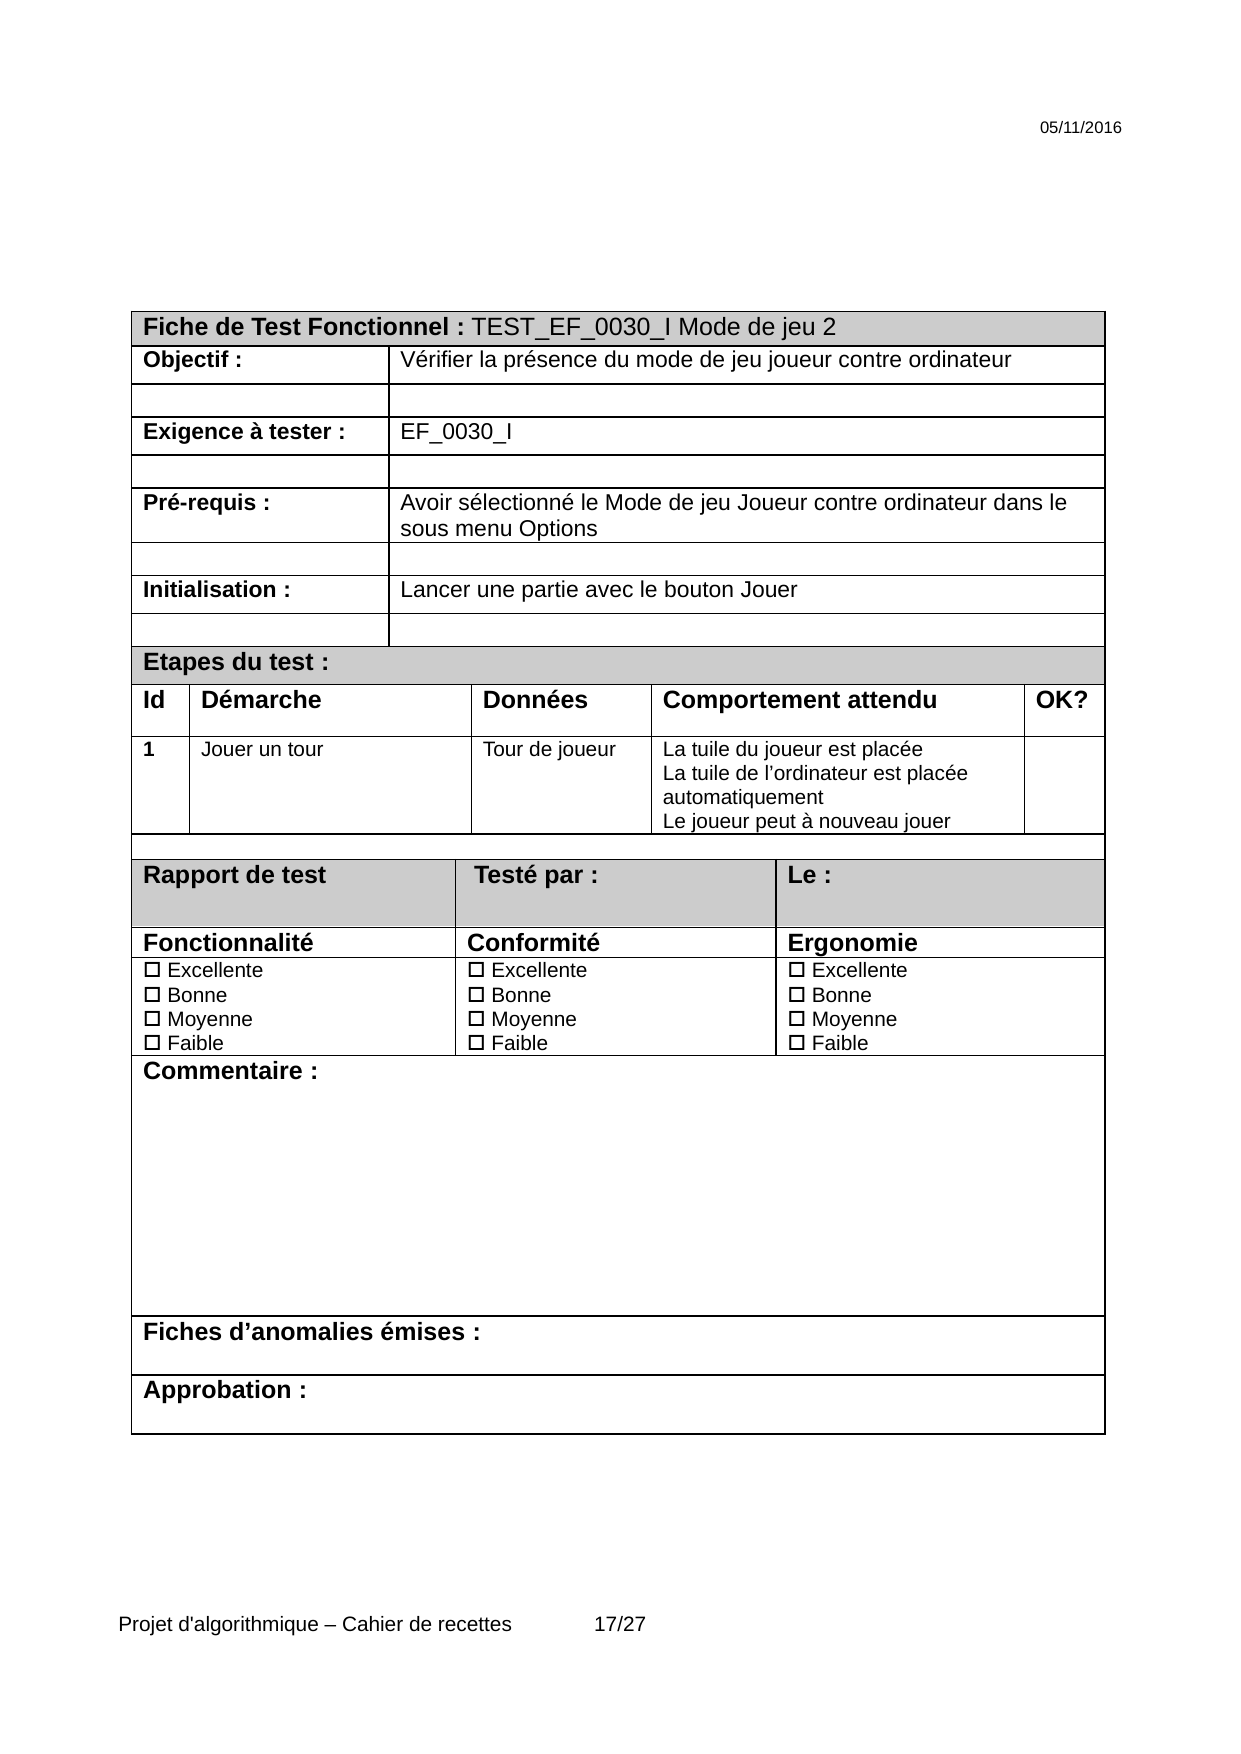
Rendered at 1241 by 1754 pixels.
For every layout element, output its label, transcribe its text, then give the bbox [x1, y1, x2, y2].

table_cell EF_0030_I [390, 418, 1104, 454]
table_cell Commentaire : [132, 1056, 1104, 1315]
table_cell Id [132, 685, 189, 736]
table_cell Ergonomie [777, 928, 1104, 957]
table_cell Fiches d’anomalies émises : [132, 1317, 1104, 1374]
table_cell [132, 614, 388, 646]
table_cell Démarche [190, 685, 471, 736]
table_cell [390, 543, 1104, 574]
table_cell Lancer une partie avec le bouton Jouer [390, 576, 1104, 613]
table_cell [390, 614, 1104, 646]
table_header Fiche de Test Fonctionnel : TEST_EF_0030_I Mode de jeu 2 [132, 312, 1104, 345]
table_cell [132, 543, 388, 574]
table_cell Tour de joueur [472, 737, 651, 833]
table_cell Etapes du test : [132, 647, 1104, 684]
table_cell La tuile du joueur est placée La tuile de l’ordinateur est placée automatiquement Le joueur peut à nouveau jouer [652, 737, 1024, 833]
table_cell [390, 385, 1104, 416]
table_cell Pré-requis : [132, 489, 388, 541]
table_cell [1025, 737, 1104, 833]
table_cell 1 [132, 737, 189, 833]
table_cell Fonctionnalité [132, 928, 455, 957]
table_cell Exigence à tester : [132, 418, 388, 454]
table_cell OK? [1025, 685, 1104, 736]
table_cell Données [472, 685, 651, 736]
table_cell [390, 456, 1104, 487]
table_cell □ Excellente □ Bonne □ Moyenne □ Faible [777, 958, 1104, 1054]
table_cell Objectif : [132, 347, 388, 383]
table_cell Le : [777, 860, 1104, 926]
table_cell Testé par : [456, 860, 775, 926]
table_cell [132, 456, 388, 487]
table_cell Rapport de test [132, 860, 455, 926]
table_cell Jouer un tour [190, 737, 471, 833]
table_cell [132, 835, 1104, 859]
table_cell Vérifier la présence du mode de jeu joueur contre ordinateur [390, 347, 1104, 383]
table_cell □ Excellente □ Bonne □ Moyenne □ Faible [132, 958, 455, 1054]
table_cell Conformité [456, 928, 775, 957]
table_cell □ Excellente □ Bonne □ Moyenne □ Faible [456, 958, 775, 1054]
table_cell Comportement attendu [652, 685, 1024, 736]
table_cell Initialisation : [132, 576, 388, 613]
table_cell Avoir sélectionné le Mode de jeu Joueur contre ordinateur dans le sous menu Options [390, 489, 1104, 541]
table_cell Approbation : [132, 1376, 1104, 1433]
table_cell [132, 385, 388, 416]
